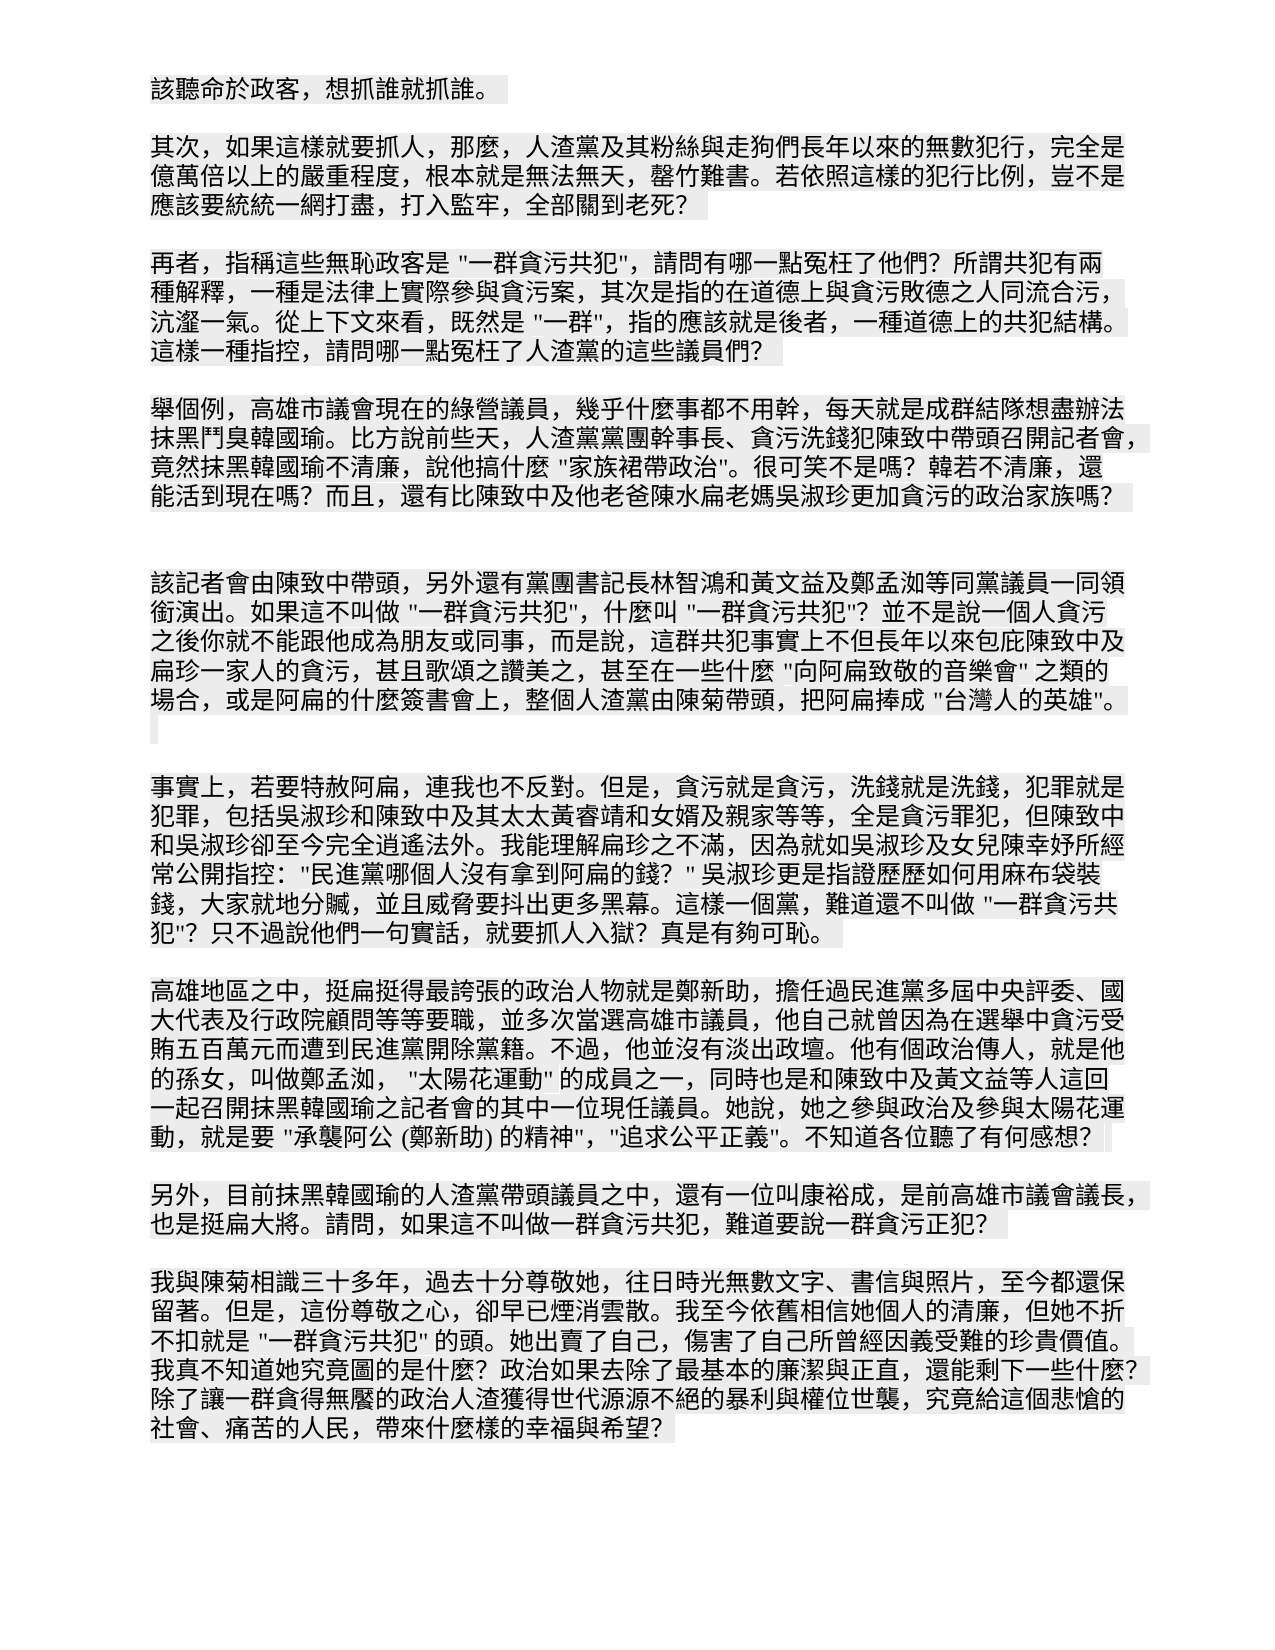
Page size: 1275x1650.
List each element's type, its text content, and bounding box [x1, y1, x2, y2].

text 卡韓政變(38)：人渣黨只有兩種人 陳真 2019. 05. 11. 韓國瑜之深得民心 (至少是深得我心)，不是因為他知識淵博或口才伶俐。事實上，他並不淵博，更不伶俐。他之得人心，無非正是因為他的心之赤忱。心雖然看不見，但敏感的人自然就能感受到。台灣政壇，自古至今，幾乎都是私心盤算，極少有著像陳定南、韓國瑜或林義雄這樣的無私君子。記憶所及，大約是1977年或更早，我念國中時，林義雄以第一高票選上省議員，他當時曾說了一句話，讓年少的我十分感動。我到現在都還記得那句話。他說，"選民把他們的心交給我，我也要把我的心交給他們"。 相較於韓國瑜，你看那些綠營政客，嘴臉卻一個比一個醜陋下流。如果你稍微關心一下政治實際運作，你會發現，比方說高雄市議會，以至今仍逍遙法外的特大號貪污洗錢犯陳致中為首的一大批綠營議員，那樣一種表現，那樣一種把政壇當舞台、把議場當秀場的諸多荒腔走板行徑，你難道不會納悶，究竟是什麼樣的一種選民，竟然會選出這樣一些極低素質、私心敗壞的政治人物？他們可曾絲毫用心在他們的職務上？他們心裏可曾有過一秒鐘淑世利他的念頭？統統沒有。他們只是藉著各種表演作秀栽贓抹黑造謠歪曲渲染乃至自導自演等手段來打擊 "敵人"，藉以騙取選票。 我並不想談理論，但是所謂民主選舉制，如果沒有良好的政經結構與社會制度及文化素質配合，不過就是群魔亂舞，進行社會的反淘汰，讓一群德性操守其實都遠低於一般人的人渣出頭，成為民代與首長。所謂神聖選舉，選來選去，不是選這個混蛋，就是選那個王八蛋，然後眼睜睜看著他們為了私利，上下其手，為所欲為。 最不可思議的是，台灣許多選民偏偏就是吃這一套政治詐術，在某種政治操弄下 (比方說仇中反華)，越是擅於操弄者就越吃香，阿扁就是一例，扁家的 "政治子孫們" 更是四處繁衍，遍及整個民進黨及其外圍組織或尾巴黨，個個行事作風極其類似，而且不斷青出於藍。 這兩天各媒體有個新聞，人渣自由時報標題是這麼寫的： "抓到了！辱罵綠議員「一群貪汙共犯」，一韓粉於基隆落網"。 真是x它媽的有夠可恥！什麼 "落網"？什麼叫做 "抓到了"？他媽的講實話也有罪？這些人渣黨的議員若不是 "一群貪污共犯"，難道他們就是貪污正犯？人渣黨只有兩種人，一種是貪污犯，一種是與之為伍的貪污共犯。 這新聞是這樣： 有位人渣黨的高雄市議員叫黃文益，臉書上被人留言辱罵是 "一群貪污共犯"。這位黃啥咪議員立即報警，想不到警方的辦案速度竟如此神速，竟然馬上就遠在北台灣基隆逮捕了留言者。然而，人渣黨的貪污犯、陳菊的機要祕書心腹愛將趙嘉寶，因為貪污被通緝，三審定讞，卻公然逍遙法外長達五年，照樣吃喝玩樂，四處招搖，竟然沒有人敢抓他，直到最近韓國瑜上任才逮捕歸案。 黃文益議員召警抓人這事，可分成三方面來看： 首先，這位人渣黨的黃議員，如果覺得受辱，那他當然可以控告。但是，警察憑什麼抓人呢？留言者到底算不算侮辱，並不是這位黃議員說了算，警察畢竟不該是政客的鷹犬，不該聽命於政客，想抓誰就抓誰。 其次，如果這樣就要抓人，那麼，人渣黨及其粉絲與走狗們長年以來的無數犯行，完全是億萬倍以上的嚴重程度，根本就是無法無天，罄竹難書。若依照這樣的犯行比例，豈不是應該要統統一網打盡，打入監牢，全部關到老死？ 再者，指稱這些無恥政客是 "一群貪污共犯"，請問有哪一點冤枉了他們？所謂共犯有兩種解釋，一種是法律上實際參與貪污案，其次是指的在道德上與貪污敗德之人同流合污，沆瀣一氣。從上下文來看，既然是 "一群"，指的應該就是後者，一種道德上的共犯結構。這樣一種指控，請問哪一點冤枉了人渣黨的這些議員們？ 舉個例，高雄市議會現在的綠營議員，幾乎什麼事都不用幹，每天就是成群結隊想盡辦法抹黑鬥臭韓國瑜。比方說前些天，人渣黨黨團幹事長、貪污洗錢犯陳致中帶頭召開記者會，竟然抹黑韓國瑜不清廉，說他搞什麼 "家族裙帶政治"。很可笑不是嗎？韓若不清廉，還能活到現在嗎？而且，還有比陳致中及他老爸陳水扁老媽吳淑珍更加貪污的政治家族嗎？ 該記者會由陳致中帶頭，另外還有黨團書記長林智鴻和黃文益及鄭孟洳等同黨議員一同領銜演出。如果這不叫做 "一群貪污共犯"，什麼叫 "一群貪污共犯"？並不是說一個人貪污之後你就不能跟他成為朋友或同事，而是說，這群共犯事實上不但長年以來包庇陳致中及扁珍一家人的貪污，甚且歌頌之讚美之，甚至在一些什麼 "向阿扁致敬的音樂會" 之類的場合，或是阿扁的什麼簽書會上，整個人渣黨由陳菊帶頭，把阿扁捧成 "台灣人的英雄"。 事實上，若要特赦阿扁，連我也不反對。但是，貪污就是貪污，洗錢就是洗錢，犯罪就是犯罪，包括吳淑珍和陳致中及其太太黃睿靖和女婿及親家等等，全是貪污罪犯，但陳致中和吳淑珍卻至今完全逍遙法外。我能理解扁珍之不滿，因為就如吳淑珍及女兒陳幸妤所經常公開指控："民進黨哪個人沒有拿到阿扁的錢？" 吳淑珍更是指證歷歷如何用麻布袋裝錢，大家就地分贓，並且威脅要抖出更多黑幕。這樣一個黨，難道還不叫做 "一群貪污共犯"？只不過說他們一句實話，就要抓人入獄？真是有夠可恥。 高雄地區之中，挺扁挺得最誇張的政治人物就是鄭新助，擔任過民進黨多屆中央評委、國大代表及行政院顧問等等要職，並多次當選高雄市議員，他自己就曾因為在選舉中貪污受賄五百萬元而遭到民進黨開除黨籍。不過，他並沒有淡出政壇。他有個政治傳人，就是他的孫女，叫做鄭孟洳， "太陽花運動" 的成員之一，同時也是和陳致中及黃文益等人這回一起召開抹黑韓國瑜之記者會的其中一位現任議員。她說，她之參與政治及參與太陽花運動，就是要 "承襲阿公 (鄭新助) 的精神"，"追求公平正義"。不知道各位聽了有何感想？ 另外，目前抹黑韓國瑜的人渣黨帶頭議員之中，還有一位叫康裕成，是前高雄市議會議長，也是挺扁大將。請問，如果這不叫做一群貪污共犯，難道要說一群貪污正犯？ 我與陳菊相識三十多年，過去十分尊敬她，往日時光無數文字、書信與照片，至今都還保留著。但是，這份尊敬之心，卻早已煙消雲散。我至今依舊相信她個人的清廉，但她不折不扣就是 "一群貪污共犯" 的頭。她出賣了自己，傷害了自己所曾經因義受難的珍貴價值。我真不知道她究竟圖的是什麼？政治如果去除了最基本的廉潔與正直，還能剩下一些什麼？除了讓一群貪得無饜的政治人渣獲得世代源源不絕的暴利與權位世襲，究竟給這個悲愴的社會、痛苦的人民，帶來什麼樣的幸福與希望？ [150, 75, 1125, 1443]
